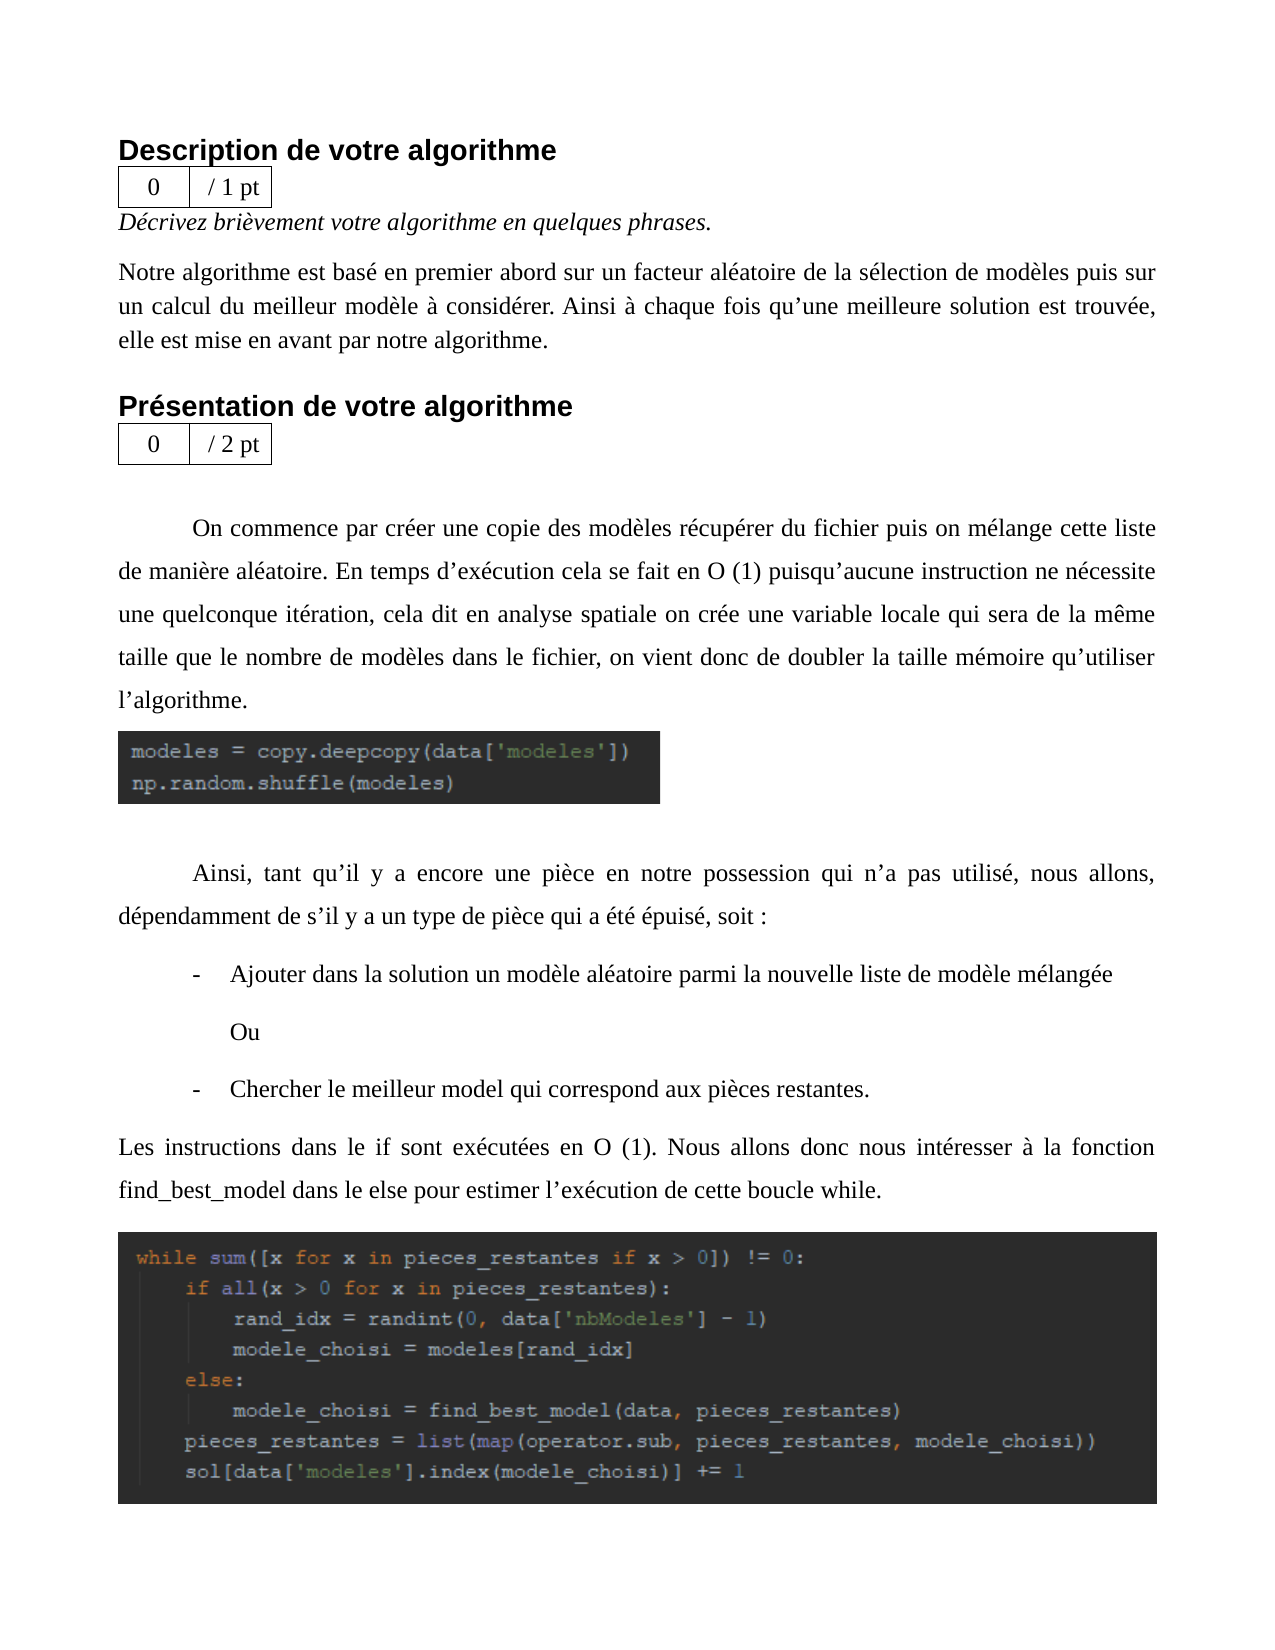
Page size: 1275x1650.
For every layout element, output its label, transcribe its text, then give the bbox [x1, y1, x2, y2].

list Chercher le meilleur model qui correspond aux pièces restantes. [192, 1074, 1157, 1103]
text Notre algorithme est basé en premier abord sur un facteur aléatoire de la sélection de modèles puis sur un calcul du meilleur modèle à considérer. Ainsi à chaque fois qu’une meilleure solution est trouvée, elle est mise en avant par notre algorithme. [118, 257, 1157, 354]
list Ajouter dans la solution un modèle aléatoire parmi la nouvelle liste de modèle mélangée [192, 959, 1157, 988]
subtitle Présentation de votre algorithme [118, 389, 1157, 423]
text Ainsi, tant qu’il y a encore une pièce en notre possession qui n’a pas utilisé, nous allons, dépendamment de s’il y a un type de pièce qui a été épuisé, soit : [118, 858, 1157, 930]
text On commence par créer une copie des modèles récupérer du fichier puis on mélange cette liste de manière aléatoire. En temps d’exécution cela se fait en O (1) puisqu’aucune instruction ne nécessite une quelconque itération, cela dit en analyse spatiale on crée une variable locale qui sera de la même taille que le nombre de modèles dans le fichier, on vient donc de doubler la taille mémoire qu’utiliser l’algorithme. [118, 513, 1157, 714]
table_header 0 [119, 424, 189, 463]
table_header / 2 pt [190, 424, 271, 463]
table_header 0 [119, 167, 189, 207]
text Les instructions dans le if sont exécutées en O (1). Nous allons donc nous intéresser à la fonction find_best_model dans le else pour estimer l’exécution de cette boucle while. [118, 1132, 1157, 1204]
text Décrivez brièvement votre algorithme en quelques phrases. [118, 207, 1157, 236]
text Ou [229, 1017, 1157, 1045]
subtitle Description de votre algorithme [118, 133, 1157, 166]
table_header / 1 pt [190, 167, 271, 207]
